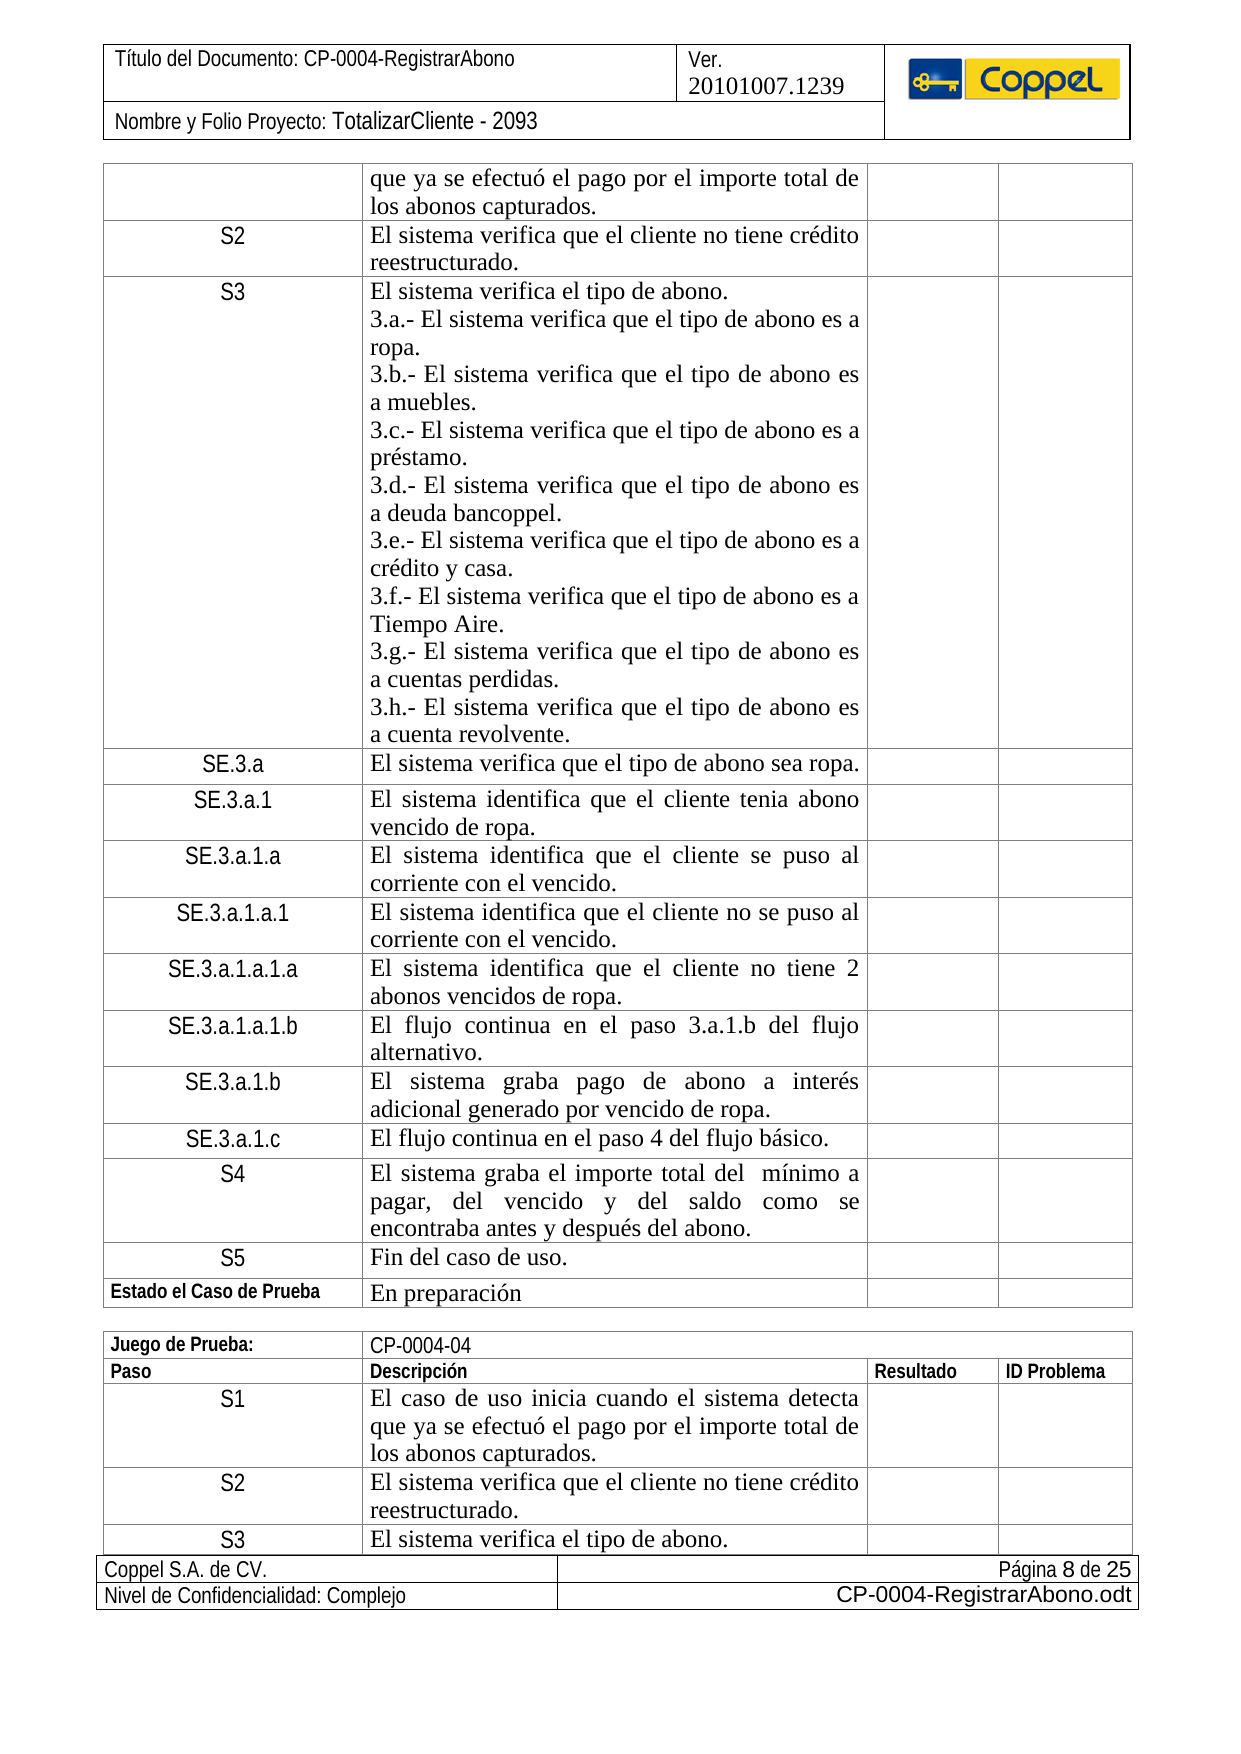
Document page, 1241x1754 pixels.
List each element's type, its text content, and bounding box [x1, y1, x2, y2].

table_header Juego de Prueba: [104, 1332, 362, 1358]
table_cell El flujo continua en el paso 3.a.1.b del flujo alternativo. [363, 1011, 867, 1066]
table_cell SE.3.a.1.a [104, 841, 362, 897]
table_header CP-0004-04 [363, 1332, 1132, 1358]
table_cell SE.3.a.1.b [104, 1067, 362, 1123]
table_cell El flujo continua en el paso 4 del flujo básico. [363, 1124, 867, 1158]
table_cell En preparación [363, 1279, 867, 1307]
table_cell [999, 898, 1132, 953]
table_cell S3 [104, 1525, 362, 1554]
table_cell [999, 221, 1132, 276]
table_cell [868, 841, 998, 897]
table_cell Paso [104, 1359, 362, 1383]
table_cell [868, 1011, 998, 1066]
table_cell SE.3.a.1.a.1.b [104, 1011, 362, 1066]
table_cell Fin del caso de uso. [363, 1243, 867, 1278]
table_cell [868, 785, 998, 840]
table_cell [868, 749, 998, 784]
table_cell [868, 1468, 998, 1524]
table_cell [104, 164, 362, 220]
table_cell El sistema identifica que el cliente se puso al corriente con el vencido. [363, 841, 867, 897]
table_cell [868, 164, 998, 220]
table_cell [999, 841, 1132, 897]
table_cell [999, 1159, 1132, 1242]
table_cell [999, 1468, 1132, 1524]
table_cell S2 [104, 1468, 362, 1524]
table_cell [868, 1525, 998, 1554]
table_cell [868, 1124, 998, 1158]
table_cell SE.3.a.1.c [104, 1124, 362, 1158]
table_cell El sistema verifica que el tipo de abono sea ropa. [363, 749, 867, 784]
table_cell [999, 1279, 1132, 1307]
table_cell El sistema identifica que el cliente no tiene 2 abonos vencidos de ropa. [363, 954, 867, 1010]
table_cell [868, 954, 998, 1010]
table_cell [999, 164, 1132, 220]
table_cell SE.3.a [104, 749, 362, 784]
table_cell El sistema verifica que el cliente no tiene crédito reestructurado. [363, 221, 867, 276]
table_cell SE.3.a.1.a.1 [104, 898, 362, 953]
table_cell El sistema verifica el tipo de abono. 3.a.- El sistema verifica que el tipo de abono es a ropa. 3.b.- El sistema verifica que el tipo de abono es a muebles. 3.c.- El sistema verifica que el tipo de abono es a préstamo. 3.d.- El sistema verifica que el tipo de abono es a deuda bancoppel. 3.e.- El sistema verifica que el tipo de abono es a crédito y casa. 3.f.- El sistema verifica que el tipo de abono es a Tiempo Aire. 3.g.- El sistema verifica que el tipo de abono es a cuentas perdidas. 3.h.- El sistema verifica que el tipo de abono es a cuenta revolvente. [363, 277, 867, 748]
table_cell S4 [104, 1159, 362, 1242]
table_cell [868, 1159, 998, 1242]
table_cell El sistema identifica que el cliente tenia abono vencido de ropa. [363, 785, 867, 840]
table_cell [868, 277, 998, 748]
table_cell [868, 1243, 998, 1278]
table_cell [999, 1243, 1132, 1278]
table_cell [999, 1525, 1132, 1554]
table_cell que ya se efectuó el pago por el importe total de los abonos capturados. [363, 164, 867, 220]
table_cell [868, 898, 998, 953]
table_cell ID Problema [999, 1359, 1132, 1383]
table_cell [868, 1067, 998, 1123]
table_cell [999, 1067, 1132, 1123]
table_cell El sistema graba el importe total del mínimo a pagar, del vencido y del saldo como se encontraba antes y después del abono. [363, 1159, 867, 1242]
table_cell [999, 749, 1132, 784]
table_cell S1 [104, 1384, 362, 1467]
table_cell [868, 1279, 998, 1307]
table_cell Resultado [868, 1359, 998, 1383]
table_cell [999, 1011, 1132, 1066]
table_cell [868, 1384, 998, 1467]
table_cell SE.3.a.1 [104, 785, 362, 840]
table_cell El sistema graba pago de abono a interés adicional generado por vencido de ropa. [363, 1067, 867, 1123]
table_cell El sistema verifica que el cliente no tiene crédito reestructurado. [363, 1468, 867, 1524]
table_cell S3 [104, 277, 362, 748]
table_cell [999, 1124, 1132, 1158]
table_cell [868, 221, 998, 276]
table_cell S2 [104, 221, 362, 276]
table_cell Descripción [363, 1359, 867, 1383]
table_cell S5 [104, 1243, 362, 1278]
table_cell El sistema verifica el tipo de abono. [363, 1525, 867, 1554]
table_cell [999, 954, 1132, 1010]
table_cell [999, 1384, 1132, 1467]
table_cell Estado el Caso de Prueba [104, 1279, 362, 1307]
table_cell SE.3.a.1.a.1.a [104, 954, 362, 1010]
table_cell El caso de uso inicia cuando el sistema detecta que ya se efectuó el pago por el importe total de los abonos capturados. [363, 1384, 867, 1467]
table_cell [999, 785, 1132, 840]
table_cell [999, 277, 1132, 748]
table_cell El sistema identifica que el cliente no se puso al corriente con el vencido. [363, 898, 867, 953]
